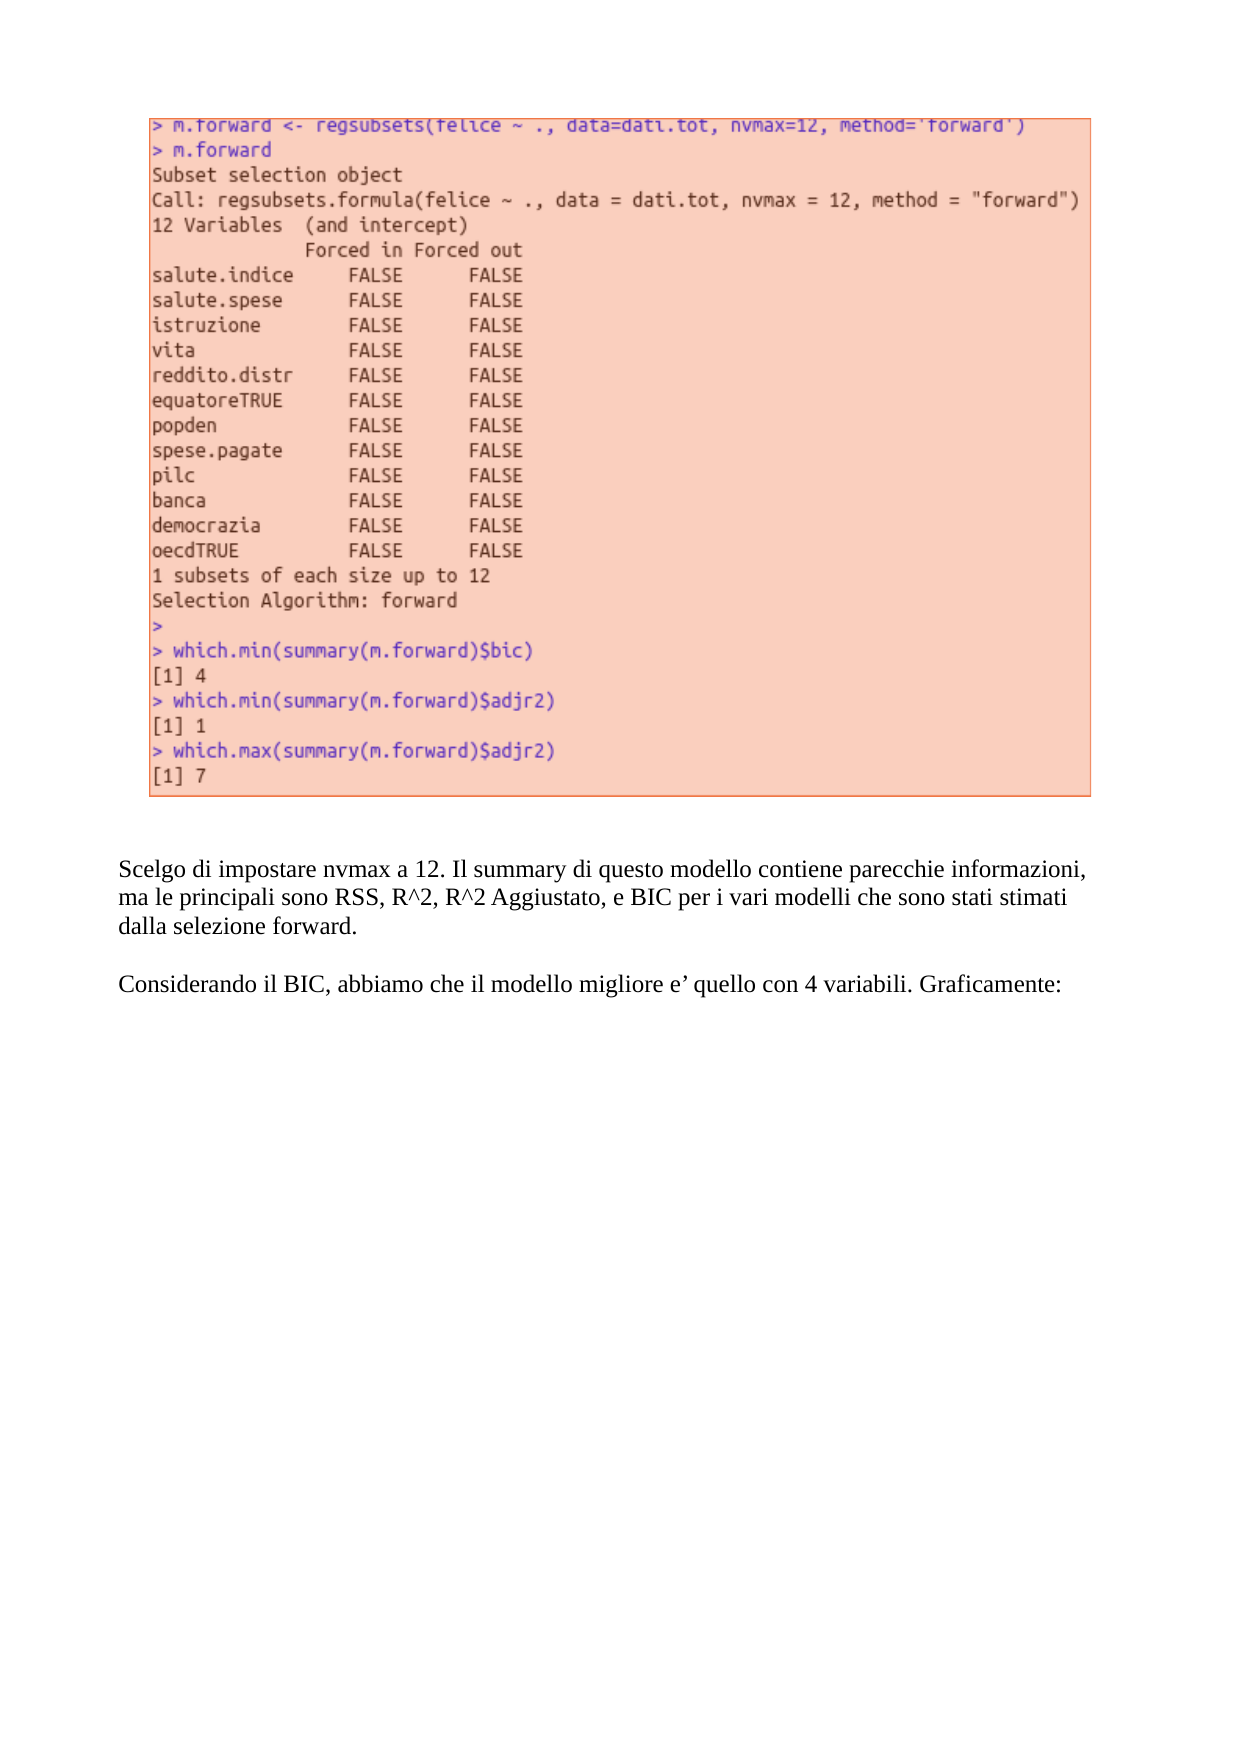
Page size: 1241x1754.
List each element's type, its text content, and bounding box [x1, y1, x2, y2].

text Considerando il BIC, abbiamo che il modello migliore e’ quello con 4 variabili. Graficamente: [118, 969, 1122, 997]
picture [149, 118, 1092, 797]
text Scelgo di impostare nvmax a 12. Il summary di questo modello contiene parecchie informazioni, ma le principali sono RSS, R^2, R^2 Aggiustato, e BIC per i vari modelli che sono stati stimati dalla selezione forward. [118, 854, 1122, 940]
